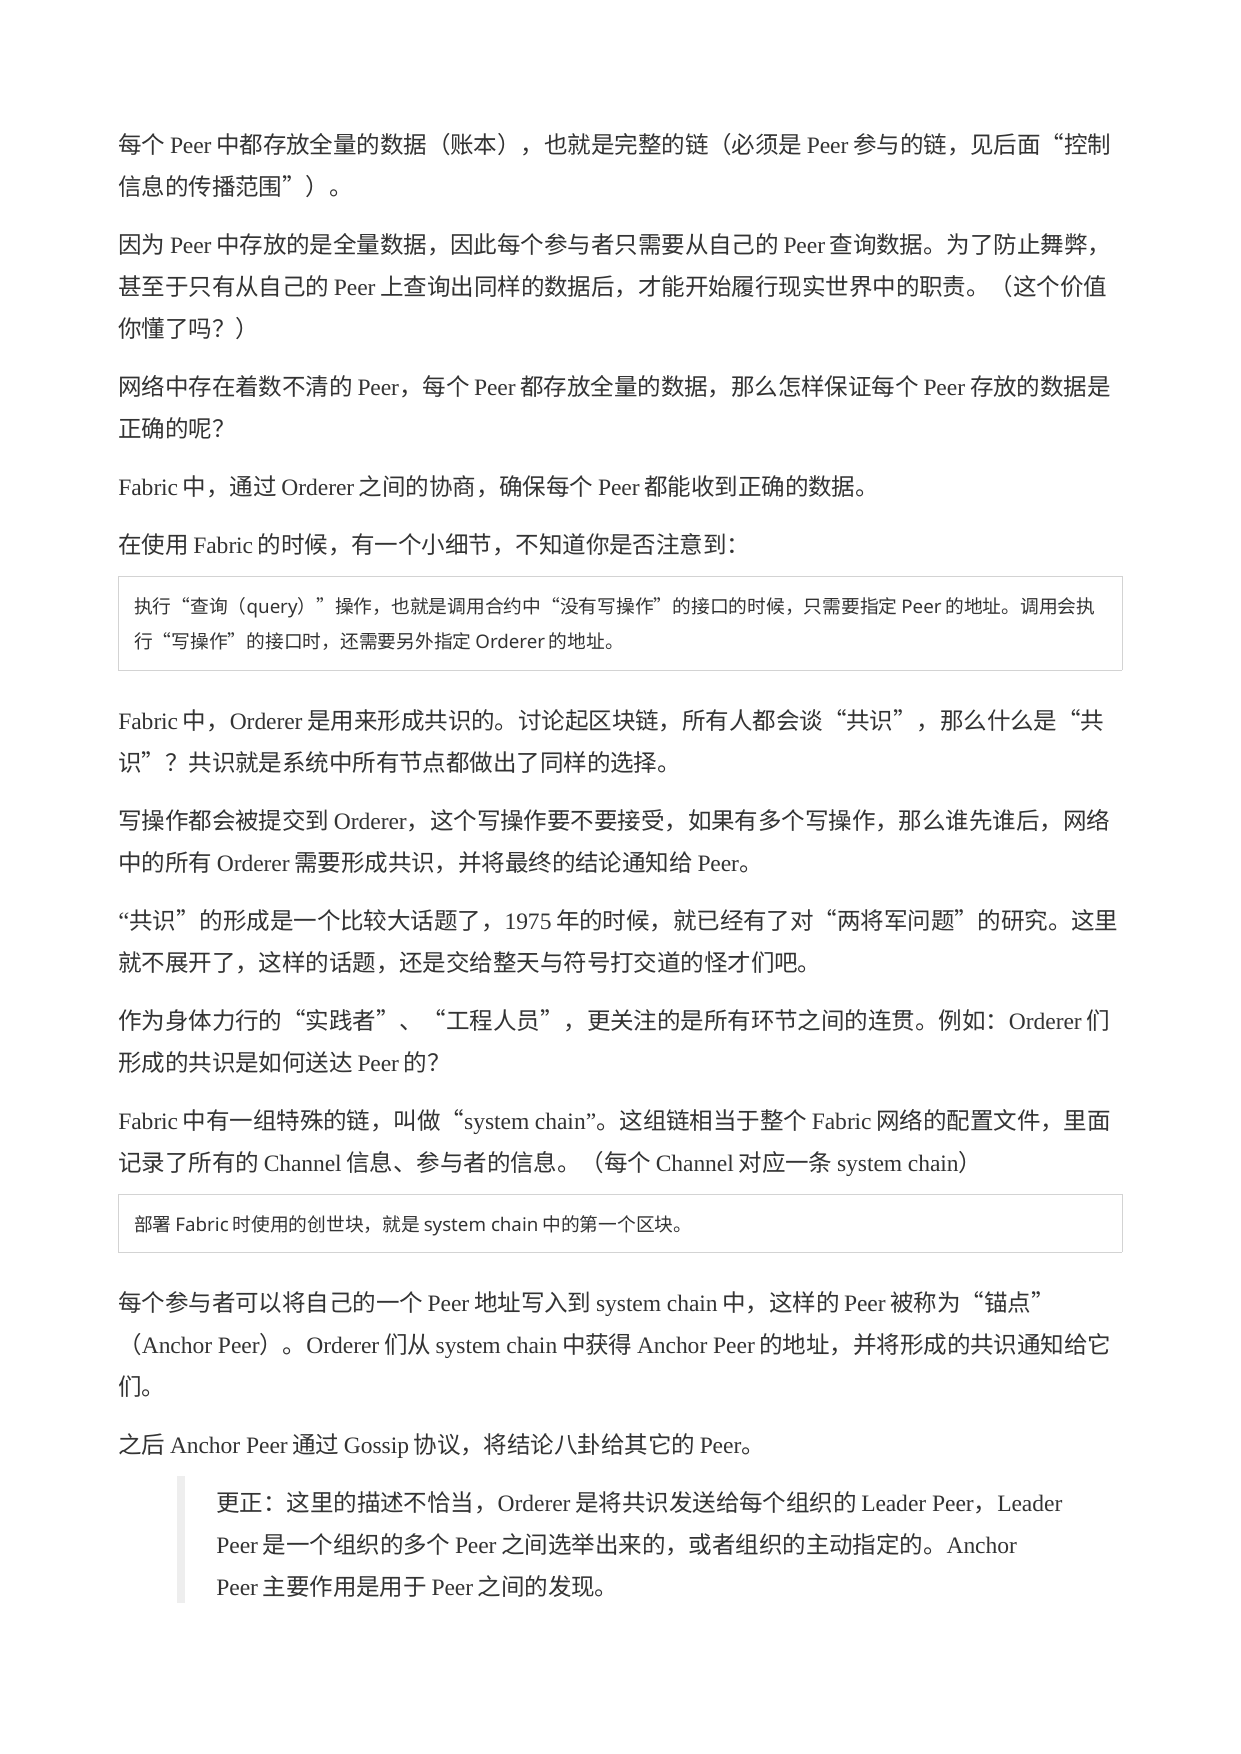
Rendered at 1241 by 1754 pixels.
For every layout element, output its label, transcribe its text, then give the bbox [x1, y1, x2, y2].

text Fabric中，通过Orderer之间的协商，确保每个Peer都能收到正确的数据。 [118, 460, 1122, 502]
text 写操作都会被提交到Orderer，这个写操作要不要接受，如果有多个写操作，那么谁先谁后，网络中的所有Orderer需要形成共识，并将最终的结论通知给Peer。 [118, 794, 1122, 878]
text Fabric中有一组特殊的链，叫做“system chain”。这组链相当于整个Fabric网络的配置文件，里面记录了所有的Channel信息、参与者的信息。（每个Channel对应一条system chain） [118, 1094, 1122, 1178]
text 网络中存在着数不清的Peer，每个Peer都存放全量的数据，那么怎样保证每个Peer存放的数据是正确的呢？ [118, 360, 1122, 445]
text 每个参与者可以将自己的一个Peer地址写入到system chain中，这样的Peer被称为“锚点”（Anchor Peer）。Orderer们从system chain中获得Anchor Peer的地址，并将形成的共识通知给它们。 [118, 1276, 1122, 1403]
text 之后Anchor Peer通过Gossip协议，将结论八卦给其它的Peer。 [118, 1418, 1122, 1460]
text 在使用Fabric的时候，有一个小细节，不知道你是否注意到： [118, 518, 1122, 560]
text 因为Peer中存放的是全量数据，因此每个参与者只需要从自己的Peer查询数据。为了防止舞弊，甚至于只有从自己的Peer上查询出同样的数据后，才能开始履行现实世界中的职责。（这个价值你懂了吗？） [118, 218, 1122, 345]
text 部署Fabric时使用的创世块，就是system chain中的第一个区块。 [119, 1195, 1122, 1252]
text 作为身体力行的“实践者”、“工程人员”，更关注的是所有环节之间的连贯。例如：Orderer们形成的共识是如何送达Peer的？ [118, 994, 1122, 1078]
text Fabric中，Orderer是用来形成共识的。讨论起区块链，所有人都会谈“共识”，那么什么是“共识”？共识就是系统中所有节点都做出了同样的选择。 [118, 694, 1122, 778]
text “共识”的形成是一个比较大话题了，1975年的时候，就已经有了对“两将军问题”的研究。这里就不展开了，这样的话题，还是交给整天与符号打交道的怪才们吧。 [118, 894, 1122, 978]
text 执行“查询（query）”操作，也就是调用合约中“没有写操作”的接口的时候，只需要指定Peer的地址。调用会执行“写操作”的接口时，还需要另外指定Orderer的地址。 [119, 577, 1122, 670]
text 每个Peer中都存放全量的数据（账本），也就是完整的链（必须是Peer参与的链，见后面“控制信息的传播范围”）。 [118, 118, 1122, 202]
text 更正：这里的描述不恰当，Orderer是将共识发送给每个组织的Leader Peer，Leader Peer是一个组织的多个Peer之间选举出来的，或者组织的主动指定的。Anchor Peer主要作用是用于Peer之间的发现。 [185, 1476, 1063, 1603]
